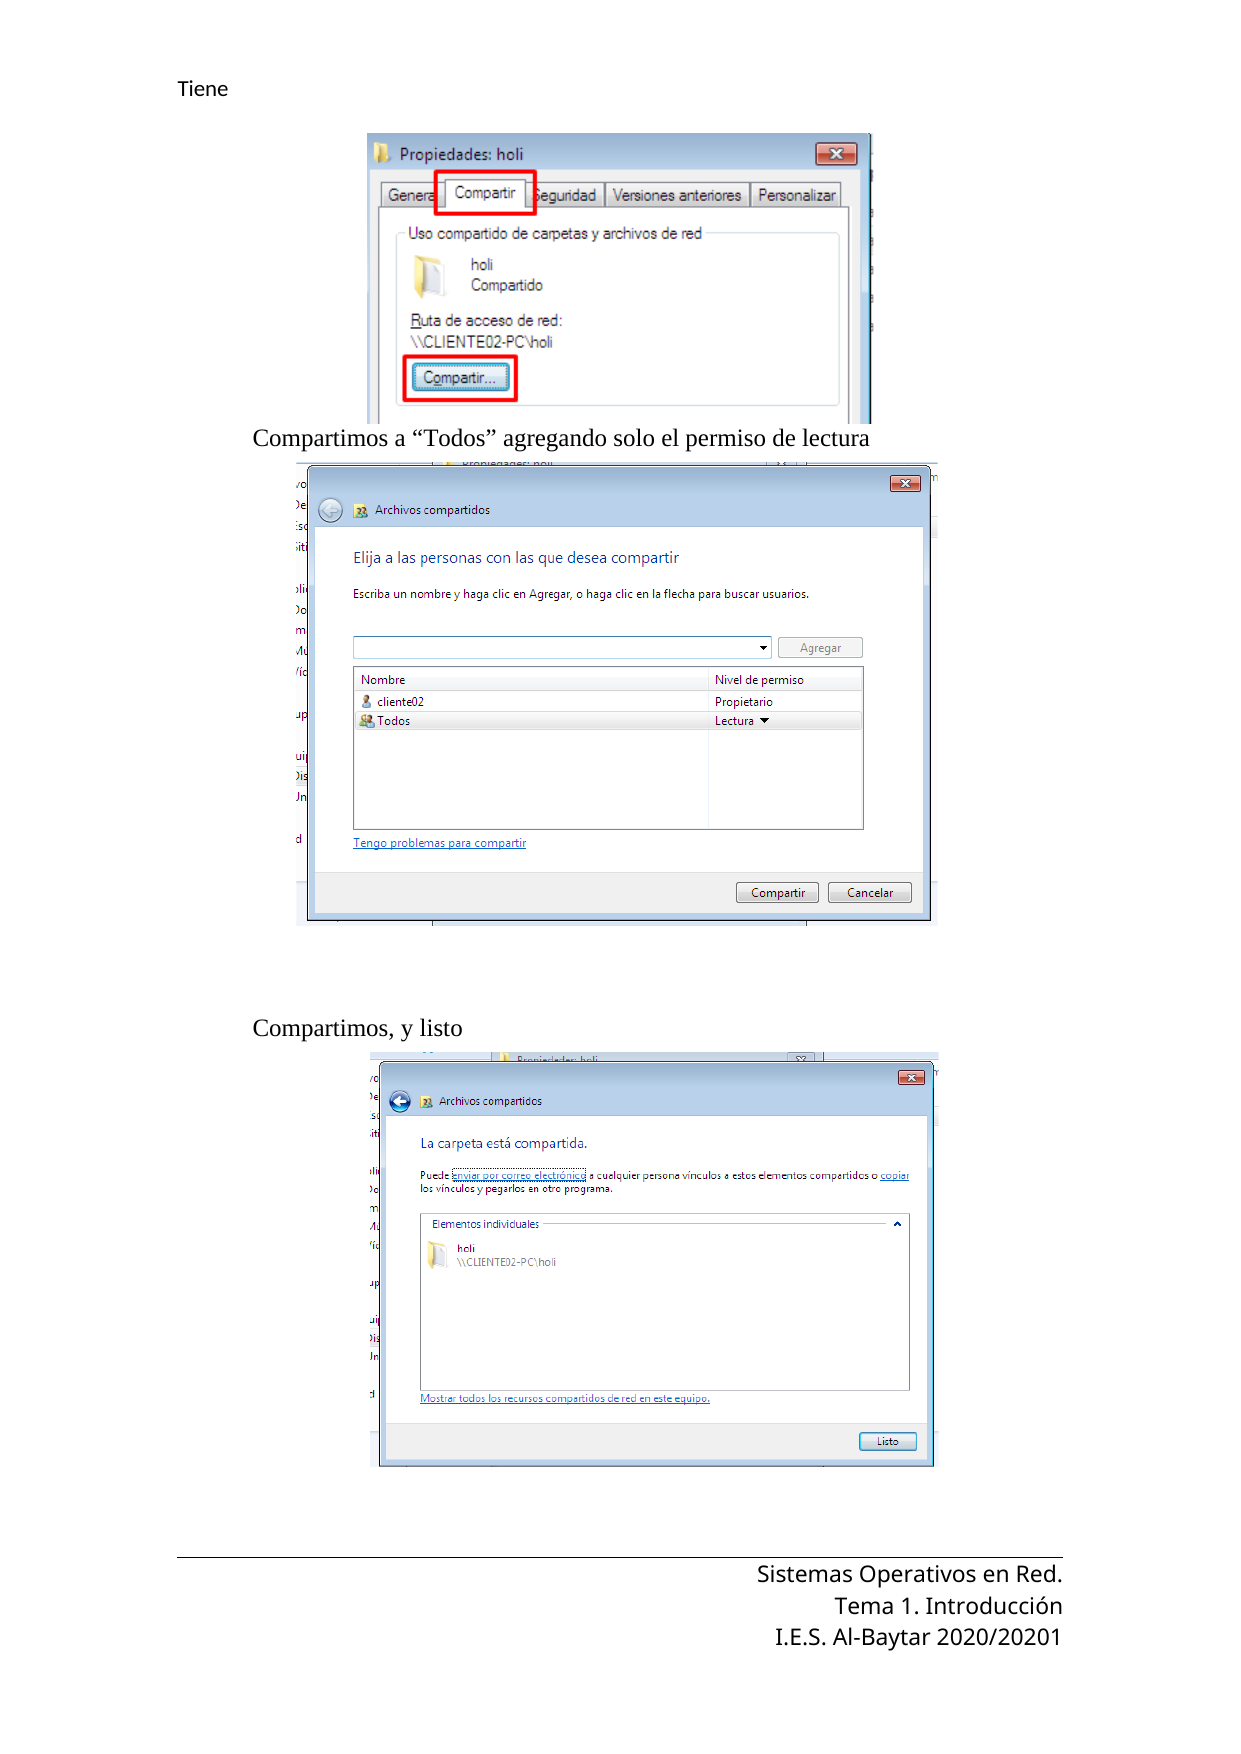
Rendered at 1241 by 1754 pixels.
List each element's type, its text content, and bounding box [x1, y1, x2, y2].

list Compartimos a “Todos” agregando solo el permiso de lectura [215, 148, 1063, 452]
picture [296, 462, 938, 926]
list Compartimos, y listo [215, 1013, 1063, 1041]
picture [367, 133, 874, 424]
picture [370, 1052, 939, 1467]
